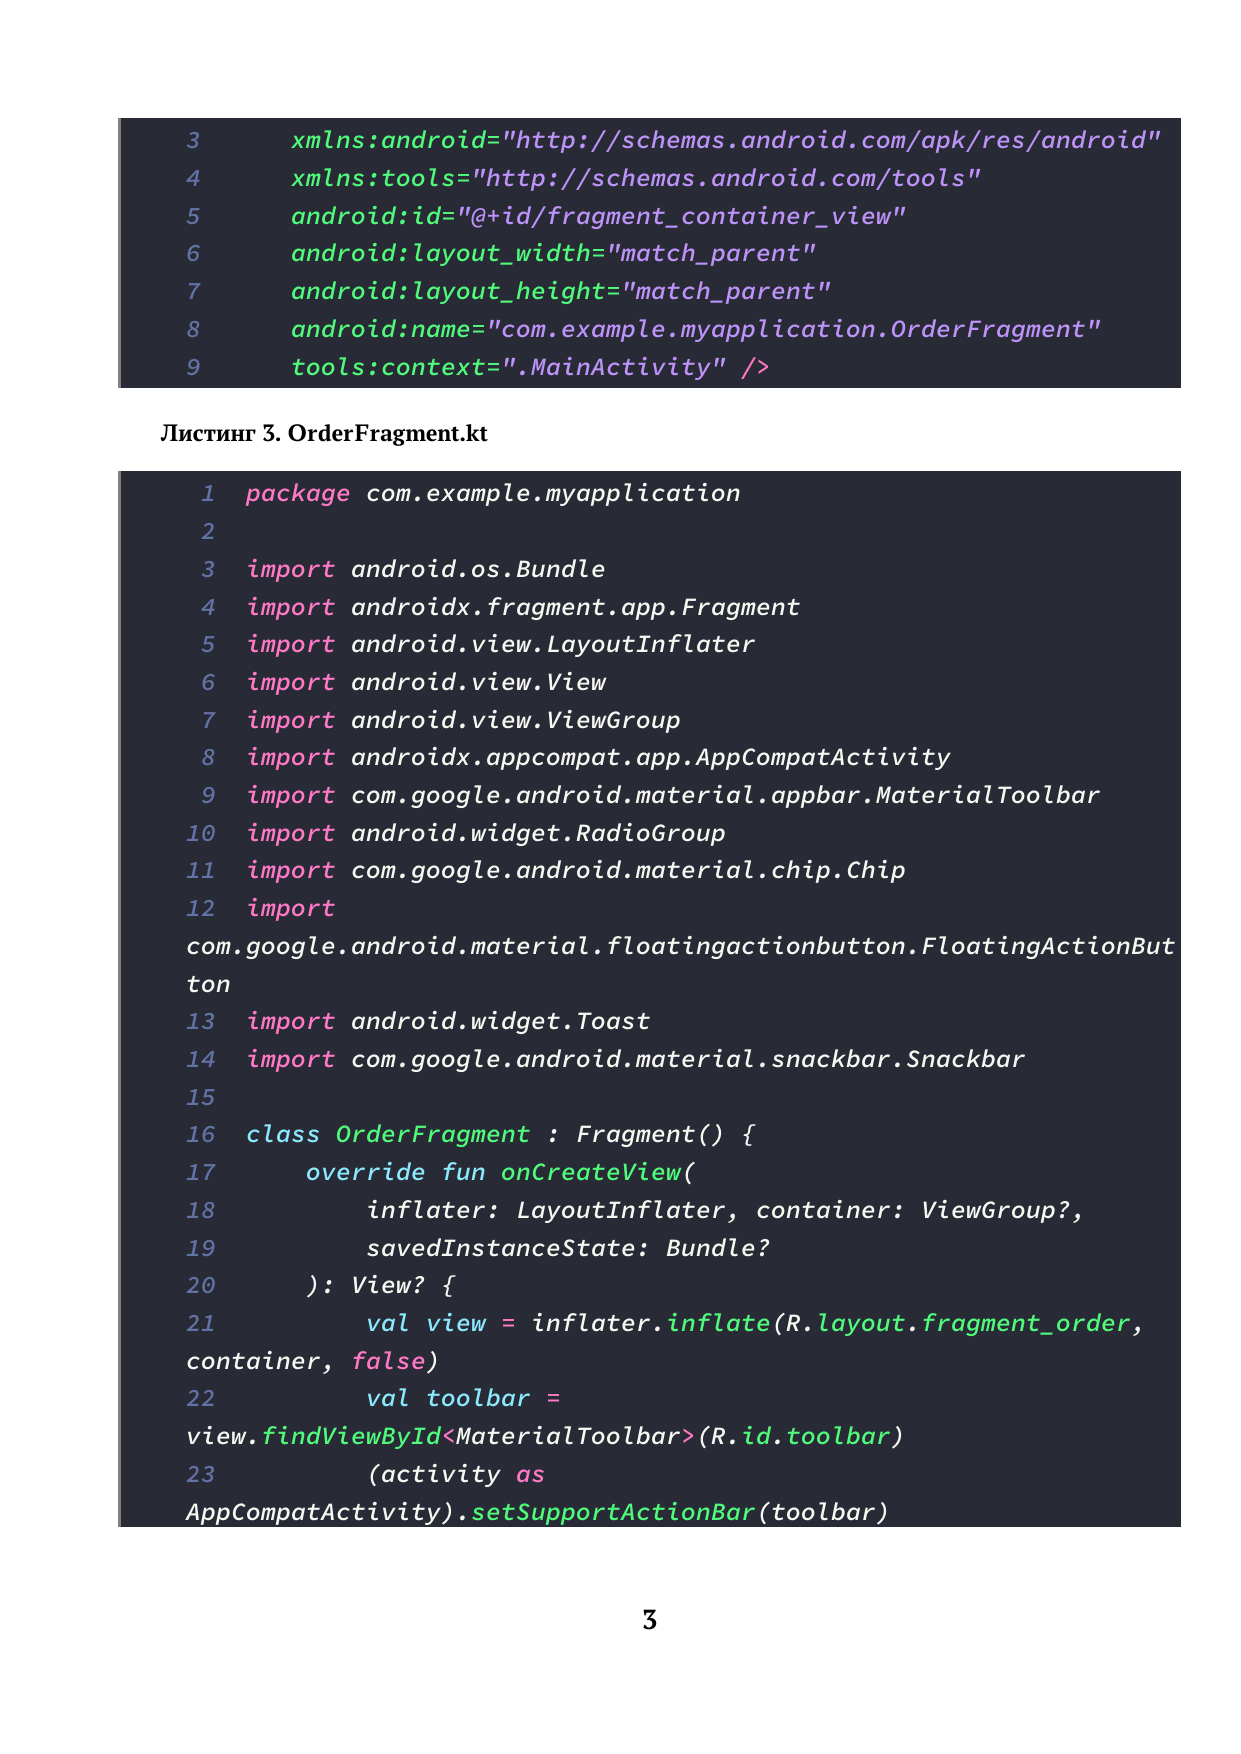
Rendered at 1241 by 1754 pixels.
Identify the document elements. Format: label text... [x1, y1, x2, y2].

text 11 import com.google.android.material.chip.Chip [121, 848, 1181, 886]
text 5 import android.view.LayoutInflater [121, 622, 1181, 659]
text 6 import android.view.View [121, 660, 1181, 697]
text 1 package com.example.myapplication [121, 471, 1181, 509]
text 22 val toolbar = view.findViewById<MaterialToolbar>(R.id.toolbar) [121, 1376, 1181, 1451]
text 23 (activity as AppCompatActivity).setSupportActionBar(toolbar) [121, 1452, 1181, 1527]
text 16 class OrderFragment : Fragment() { [121, 1112, 1181, 1150]
text 2 [121, 509, 1181, 546]
text 4 import androidx.fragment.app.Fragment [121, 584, 1181, 622]
text 13 import android.widget.Toast [121, 999, 1181, 1037]
text 18 inflater: LayoutInflater, container: ViewGroup?, [121, 1188, 1181, 1225]
text 19 savedInstanceState: Bundle? [121, 1225, 1181, 1263]
text 8 android:name="com.example.myapplication.OrderFragment" [121, 307, 1181, 344]
text 3 import android.os.Bundle [121, 547, 1181, 584]
text 14 import com.google.android.material.snackbar.Snackbar [121, 1037, 1181, 1074]
text 10 import android.widget.RadioGroup [121, 811, 1181, 848]
text 6 android:layout_width="match_parent" [121, 231, 1181, 269]
text 7 import android.view.ViewGroup [121, 697, 1181, 735]
text 12 import com.google.android.material.floatingactionbutton.FloatingActionButton [121, 886, 1181, 999]
text 3 xmlns:android="http://schemas.android.com/apk/res/android" [121, 118, 1181, 156]
text 5 android:id="@+id/fragment_container_view" [121, 193, 1181, 231]
text 21 val view = inflater.inflate(R.layout.fragment_order, container, false) [121, 1301, 1181, 1376]
text 15 [121, 1074, 1181, 1112]
text 7 android:layout_height="match_parent" [121, 269, 1181, 306]
text 4 xmlns:tools="http://schemas.android.com/tools" [121, 156, 1181, 193]
text 17 override fun onCreateView( [121, 1150, 1181, 1187]
text 9 tools:context=".MainActivity" /> [121, 344, 1181, 388]
text 9 import com.google.android.material.appbar.MaterialToolbar [121, 773, 1181, 810]
text 20 ): View? { [121, 1263, 1181, 1301]
text 8 import androidx.appcompat.app.AppCompatActivity [121, 735, 1181, 773]
text Листинг 3. OrderFragment.kt [159, 418, 1181, 447]
